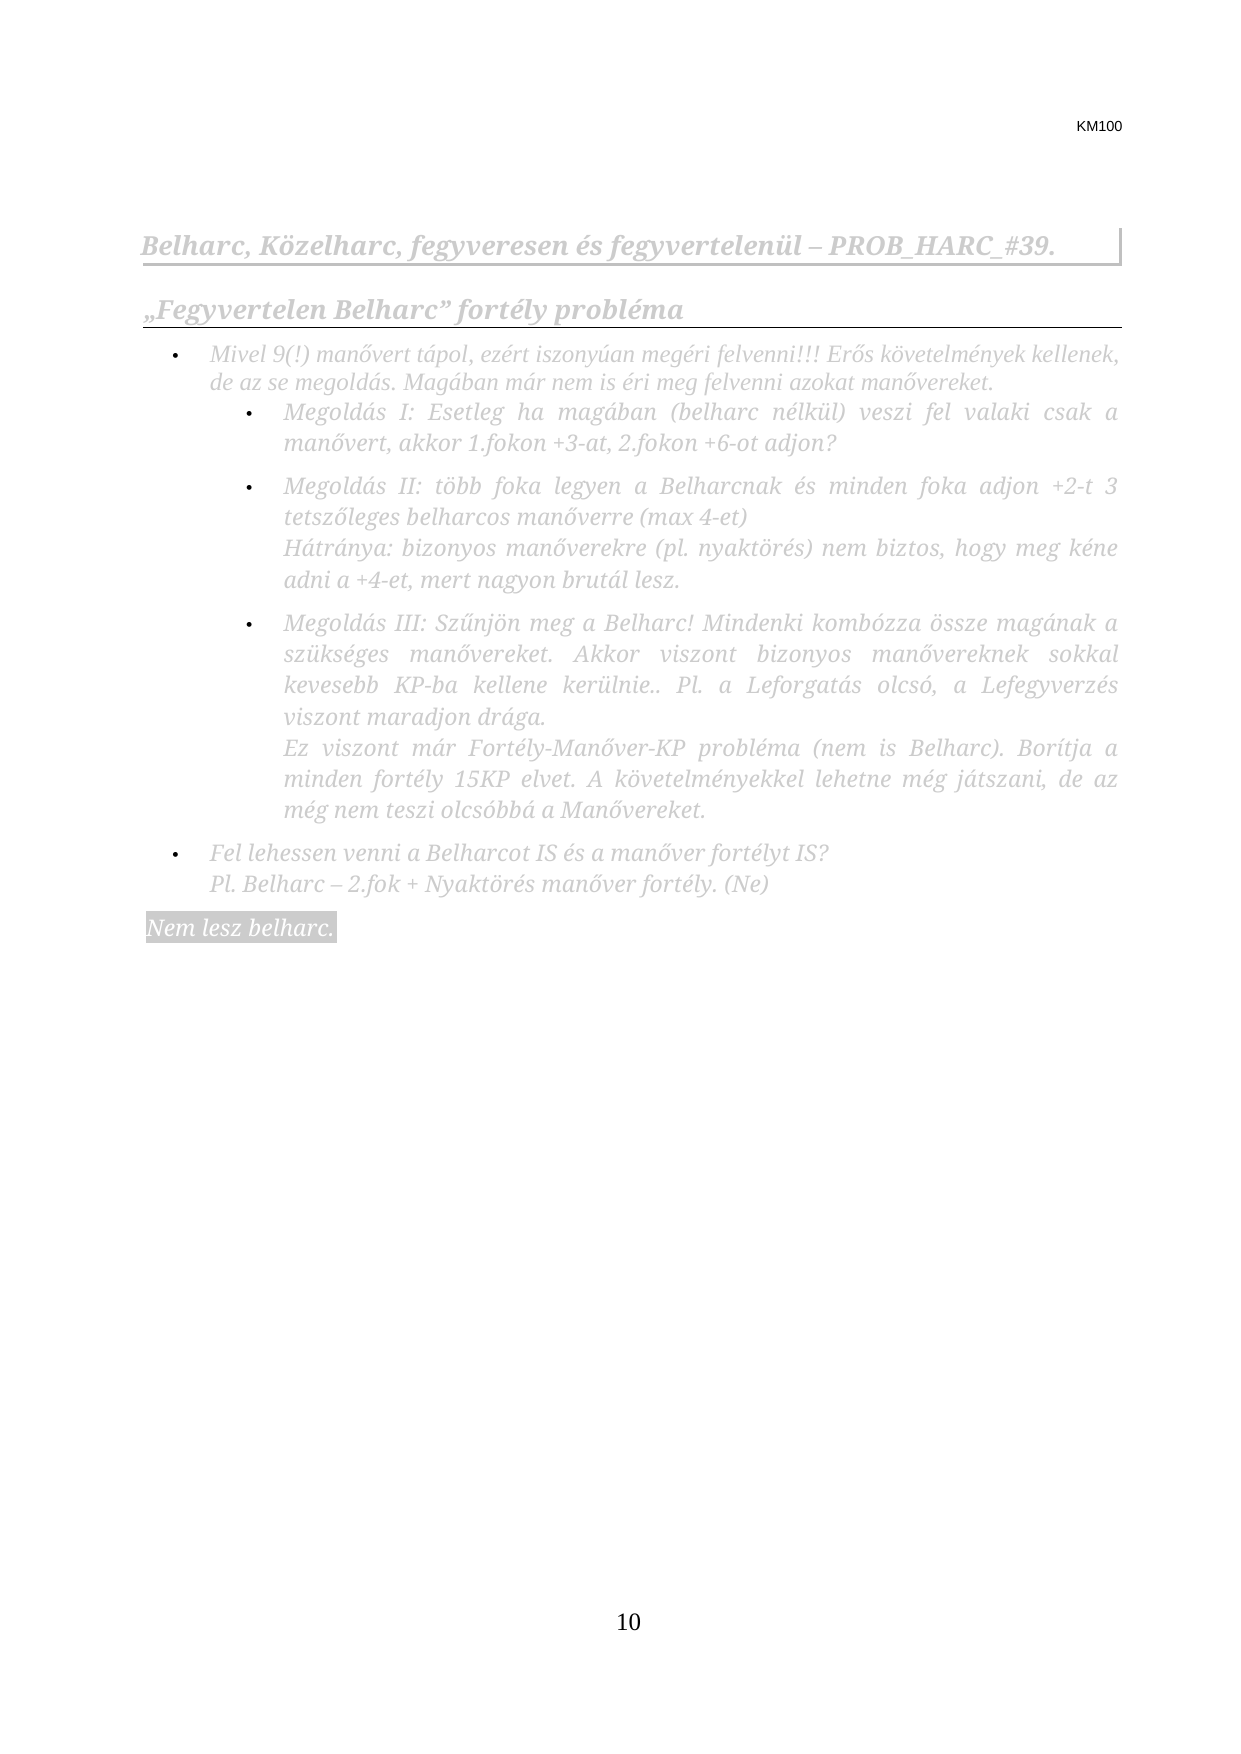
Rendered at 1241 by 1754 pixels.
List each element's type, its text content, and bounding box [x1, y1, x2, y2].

subtitle Belharc, Közelharc, fegyveresen és fegyvertelenül – PROB_HARC_#39. [140, 228, 1119, 263]
list Megoldás III: Szűnjön meg a Belharc! Mindenki kombózza össze magának a szükséges manővereket. Akkor viszont bizonyos manővereknek sokkal kevesebb KP-ba kellene kerülnie.. Pl. a Leforgatás olcsó, a Lefegyverzés viszont maradjon drága. Ez viszont már Fortély-Manőver-KP probléma (nem is Belharc). Borítja a minden fortély 15KP elvet. A követelményekkel lehetne még játszani, de az még nem teszi olcsóbbá a Manővereket. [246, 607, 1122, 825]
list Mivel 9(!) manővert tápol, ezért iszonyúan megéri felvenni!!! Erős követelmények kellenek, de az se megoldás. Magában már nem is éri meg felvenni azokat manővereket. [172, 340, 1122, 396]
text Nem lesz belharc. [134, 911, 1122, 943]
subtitle „Fegyvertelen Belharc” fortély probléma [143, 291, 1122, 327]
list Megoldás II: több foka legyen a Belharcnak és minden foka adjon +2-t 3 tetszőleges belharcos manőverre (max 4-et) Hátránya: bizonyos manőverekre (pl. nyaktörés) nem biztos, hogy meg kéne adni a +4-et, mert nagyon brutál lesz. [246, 470, 1122, 595]
list Megoldás I: Esetleg ha magában (belharc nélkül) veszi fel valaki csak a manővert, akkor 1.fokon +3-at, 2.fokon +6-ot adjon? [246, 396, 1122, 458]
list Fel lehessen venni a Belharcot IS és a manőver fortélyt IS? Pl. Belharc – 2.fok + Nyaktörés manőver fortély. (Ne) [172, 837, 1122, 900]
